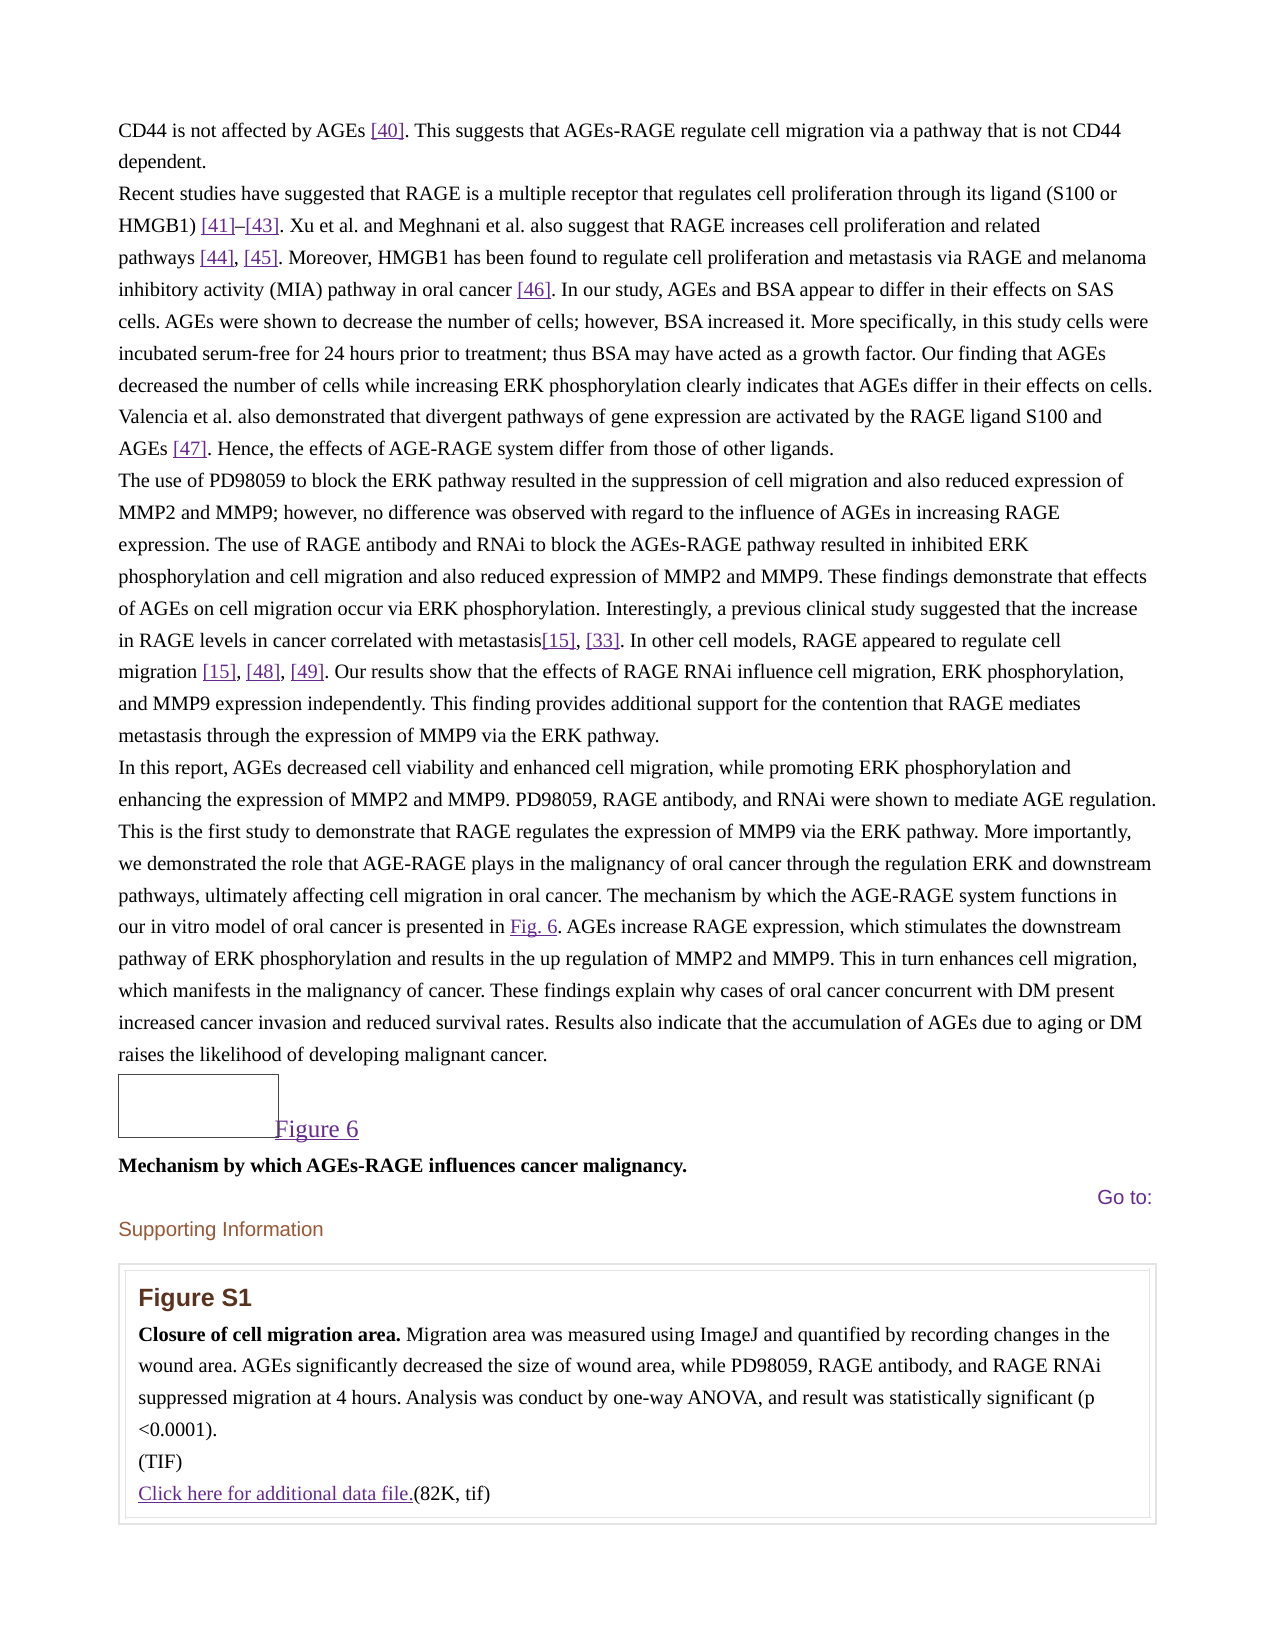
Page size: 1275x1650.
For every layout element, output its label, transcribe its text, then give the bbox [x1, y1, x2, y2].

text In this report, AGEs decreased cell viability and enhanced cell migration, while promoting ERK phosphorylation and enhancing the expression of MMP2 and MMP9. PD98059, RAGE antibody, and RNAi were shown to mediate AGE regulation. This is the first study to demonstrate that RAGE regulates the expression of MMP9 via the ERK pathway. More importantly, we demonstrated the role that AGE-RAGE plays in the malignancy of oral cancer through the regulation ERK and downstream pathways, ultimately affecting cell migration in oral cancer. The mechanism by which the AGE-RAGE system functions in our in vitro model of oral cancer is presented in Fig. 6. AGEs increase RAGE expression, which stimulates the downstream pathway of ERK phosphorylation and results in the up regulation of MMP2 and MMP9. This in turn enhances cell migration, which manifests in the malignancy of cancer. These findings explain why cases of oral cancer concurrent with DM present increased cancer invasion and reduced survival rates. Results also indicate that the accumulation of AGEs due to aging or DM raises the likelihood of developing malignant cancer. [118, 756, 1157, 1066]
text The use of PD98059 to block the ERK pathway resulted in the suppression of cell migration and also reduced expression of MMP2 and MMP9; however, no difference was observed with regard to the influence of AGEs in increasing RAGE expression. The use of RAGE antibody and RNAi to block the AGEs-RAGE pathway resulted in inhibited ERK phosphorylation and cell migration and also reduced expression of MMP2 and MMP9. These findings demonstrate that effects of AGEs on cell migration occur via ERK phosphorylation. Interestingly, a previous clinical study suggested that the increase in RAGE levels in cancer correlated with metastasis[15], [33]. In other cell models, RAGE appeared to regulate cell migration [15], [48], [49]. Our results show that the effects of RAGE RNAi influence cell migration, ERK phosphorylation, and MMP9 expression independently. This finding provides additional support for the contention that RAGE mediates metastasis through the expression of MMP9 via the ERK pathway. [118, 469, 1157, 747]
text Figure 6 [118, 1114, 1157, 1142]
text Recent studies have suggested that RAGE is a multiple receptor that regulates cell proliferation through its ligand (S100 or HMGB1) [41]–[43]. Xu et al. and Meghnani et al. also suggest that RAGE increases cell proliferation and related pathways [44], [45]. Moreover, HMGB1 has been found to regulate cell proliferation and metastasis via RAGE and melanoma inhibitory activity (MIA) pathway in oral cancer [46]. In our study, AGEs and BSA appear to differ in their effects on SAS cells. AGEs were shown to decrease the number of cells; however, BSA increased it. More specifically, in this study cells were incubated serum-free for 24 hours prior to treatment; thus BSA may have acted as a growth factor. Our finding that AGEs decreased the number of cells while increasing ERK phosphorylation clearly indicates that AGEs differ in their effects on cells. Valencia et al. also demonstrated that divergent pathways of gene expression are activated by the RAGE ligand S100 and AGEs [47]. Hence, the effects of AGE-RAGE system differ from those of other ligands. [118, 182, 1157, 460]
text CD44 is not affected by AGEs [40]. This suggests that AGEs-RAGE regulate cell migration via a pathway that is not CD44 dependent. [118, 118, 1157, 173]
text Mechanism by which AGEs-RAGE influences cancer malignancy. [118, 1153, 1157, 1176]
text Closure of cell migration area. Migration area was measured using ImageJ and quantified by recording changes in the wound area. AGEs significantly decreased the size of wound area, while PD98059, RAGE antibody, and RAGE RNAi suppressed migration at 4 hours. Analysis was conduct by one-way ANOVA, and result was statistically significant (p <0.0001). [126, 1302, 1149, 1430]
text Go to: [118, 1185, 1152, 1208]
subtitle Figure S1 [120, 1265, 1155, 1302]
text Click here for additional data file.(82K, tif) [120, 1462, 1155, 1523]
text (TIF) [1150, 1430, 1155, 1462]
text (TIF) [126, 1430, 1149, 1462]
subtitle Supporting Information [118, 1217, 1157, 1240]
text (TIF) [120, 1430, 125, 1462]
